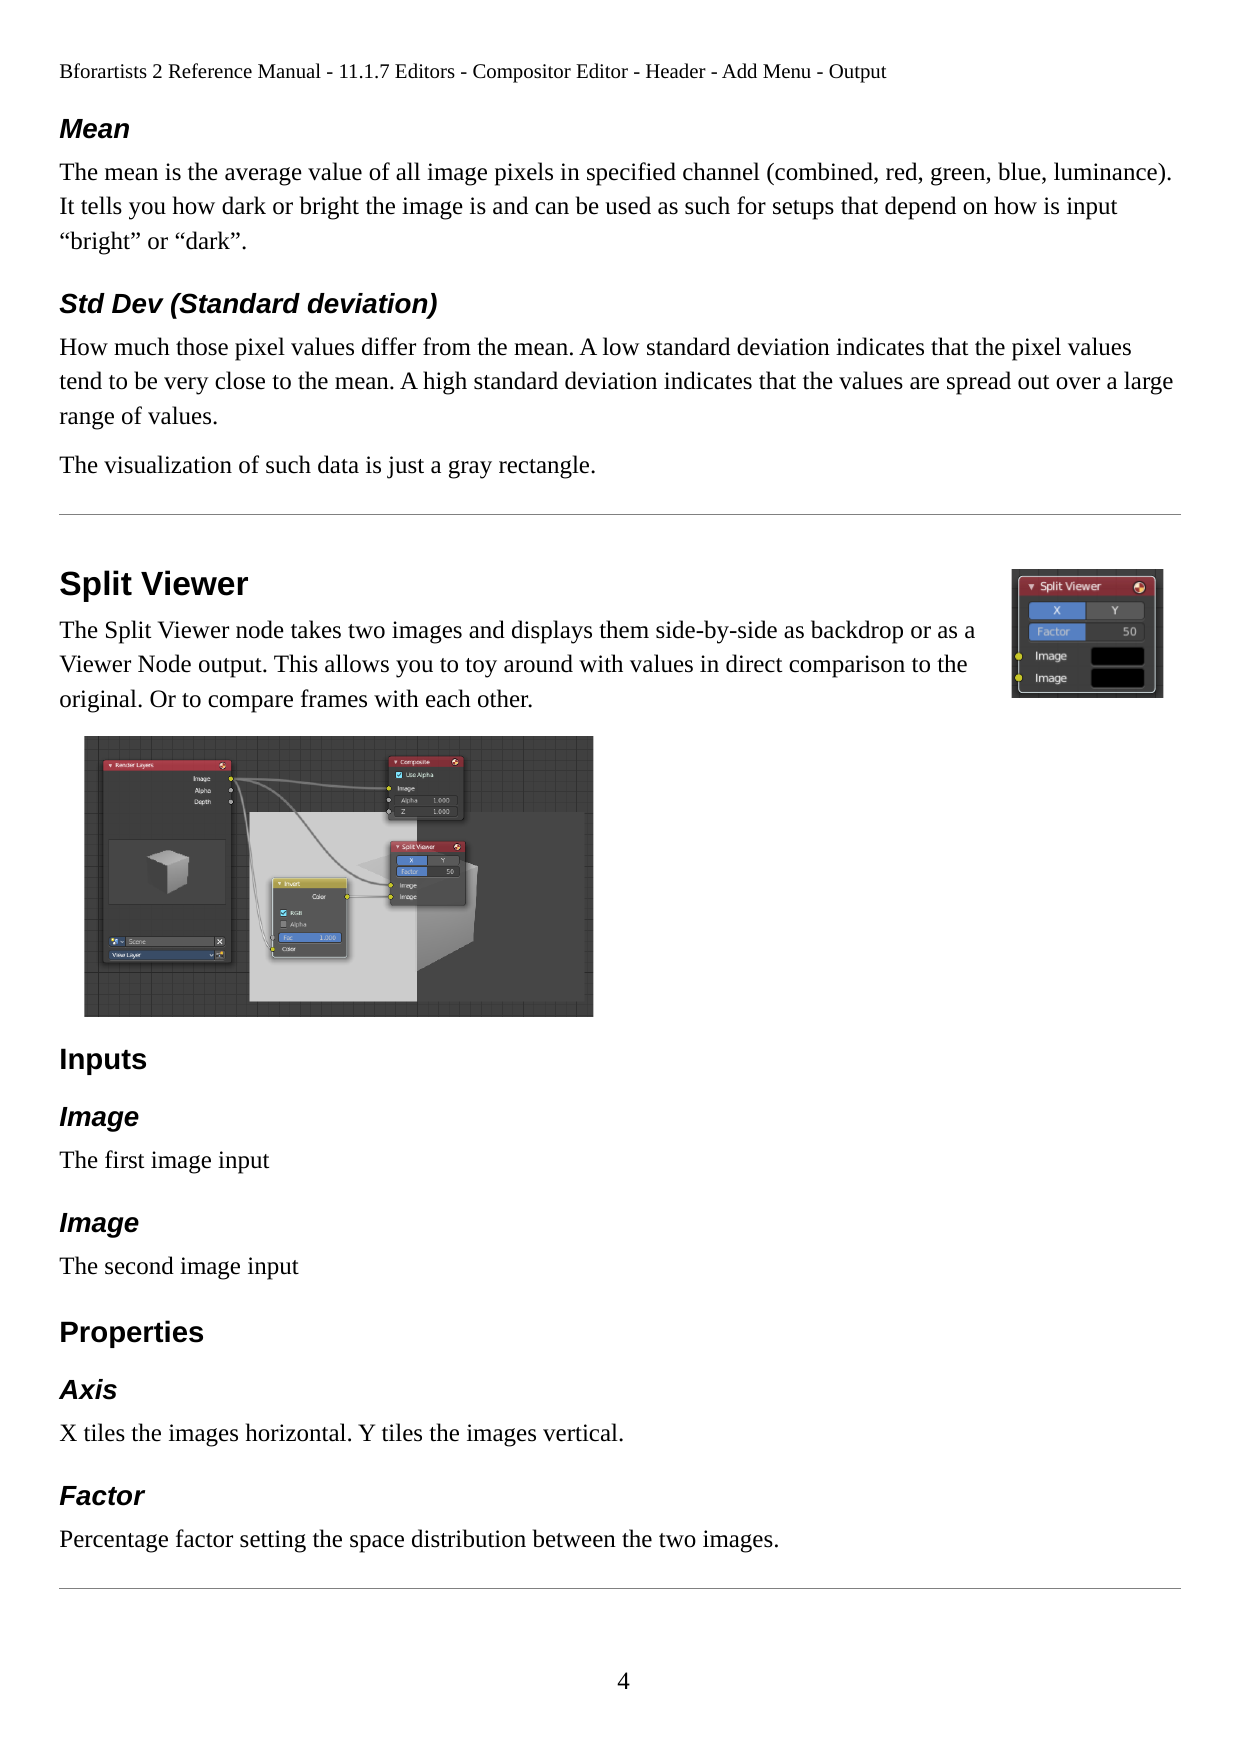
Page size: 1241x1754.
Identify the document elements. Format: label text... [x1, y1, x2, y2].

subtitle Split Viewer [59, 564, 1181, 603]
subtitle Std Dev (Standard deviation) [59, 287, 1181, 319]
subtitle Properties [59, 1315, 1181, 1348]
text The Split Viewer node takes two images and displays them side-by-side as backdrop or as a Viewer Node output. This allows you to toy around with values in direct comparison to the original. Or to compare frames with each other. [59, 615, 1181, 713]
picture [84, 736, 594, 1017]
subtitle Factor [59, 1479, 1181, 1511]
text The first image input [59, 1145, 1181, 1174]
picture [1011, 569, 1164, 698]
subtitle Image [59, 1207, 1181, 1239]
subtitle Image [59, 1101, 1181, 1133]
text The visualization of such data is just a gray rectangle. [59, 450, 1181, 479]
text The mean is the average value of all image pixels in specified channel (combined, red, green, blue, luminance). It tells you how dark or bright the image is and can be used as such for setups that depend on how is input “bright” or “dark”. [59, 157, 1181, 255]
text Percentage factor setting the space distribution between the two images. [59, 1524, 1181, 1553]
subtitle Inputs [59, 1042, 1181, 1076]
subtitle Axis [59, 1373, 1181, 1405]
subtitle Mean [59, 113, 1181, 144]
text How much those pixel values differ from the mean. A low standard deviation indicates that the pixel values tend to be very close to the mean. A high standard deviation indicates that the values are spread out over a large range of values. [59, 332, 1181, 429]
text The second image input [59, 1251, 1181, 1280]
text X tiles the images horizontal. Y tiles the images vertical. [59, 1418, 1181, 1447]
